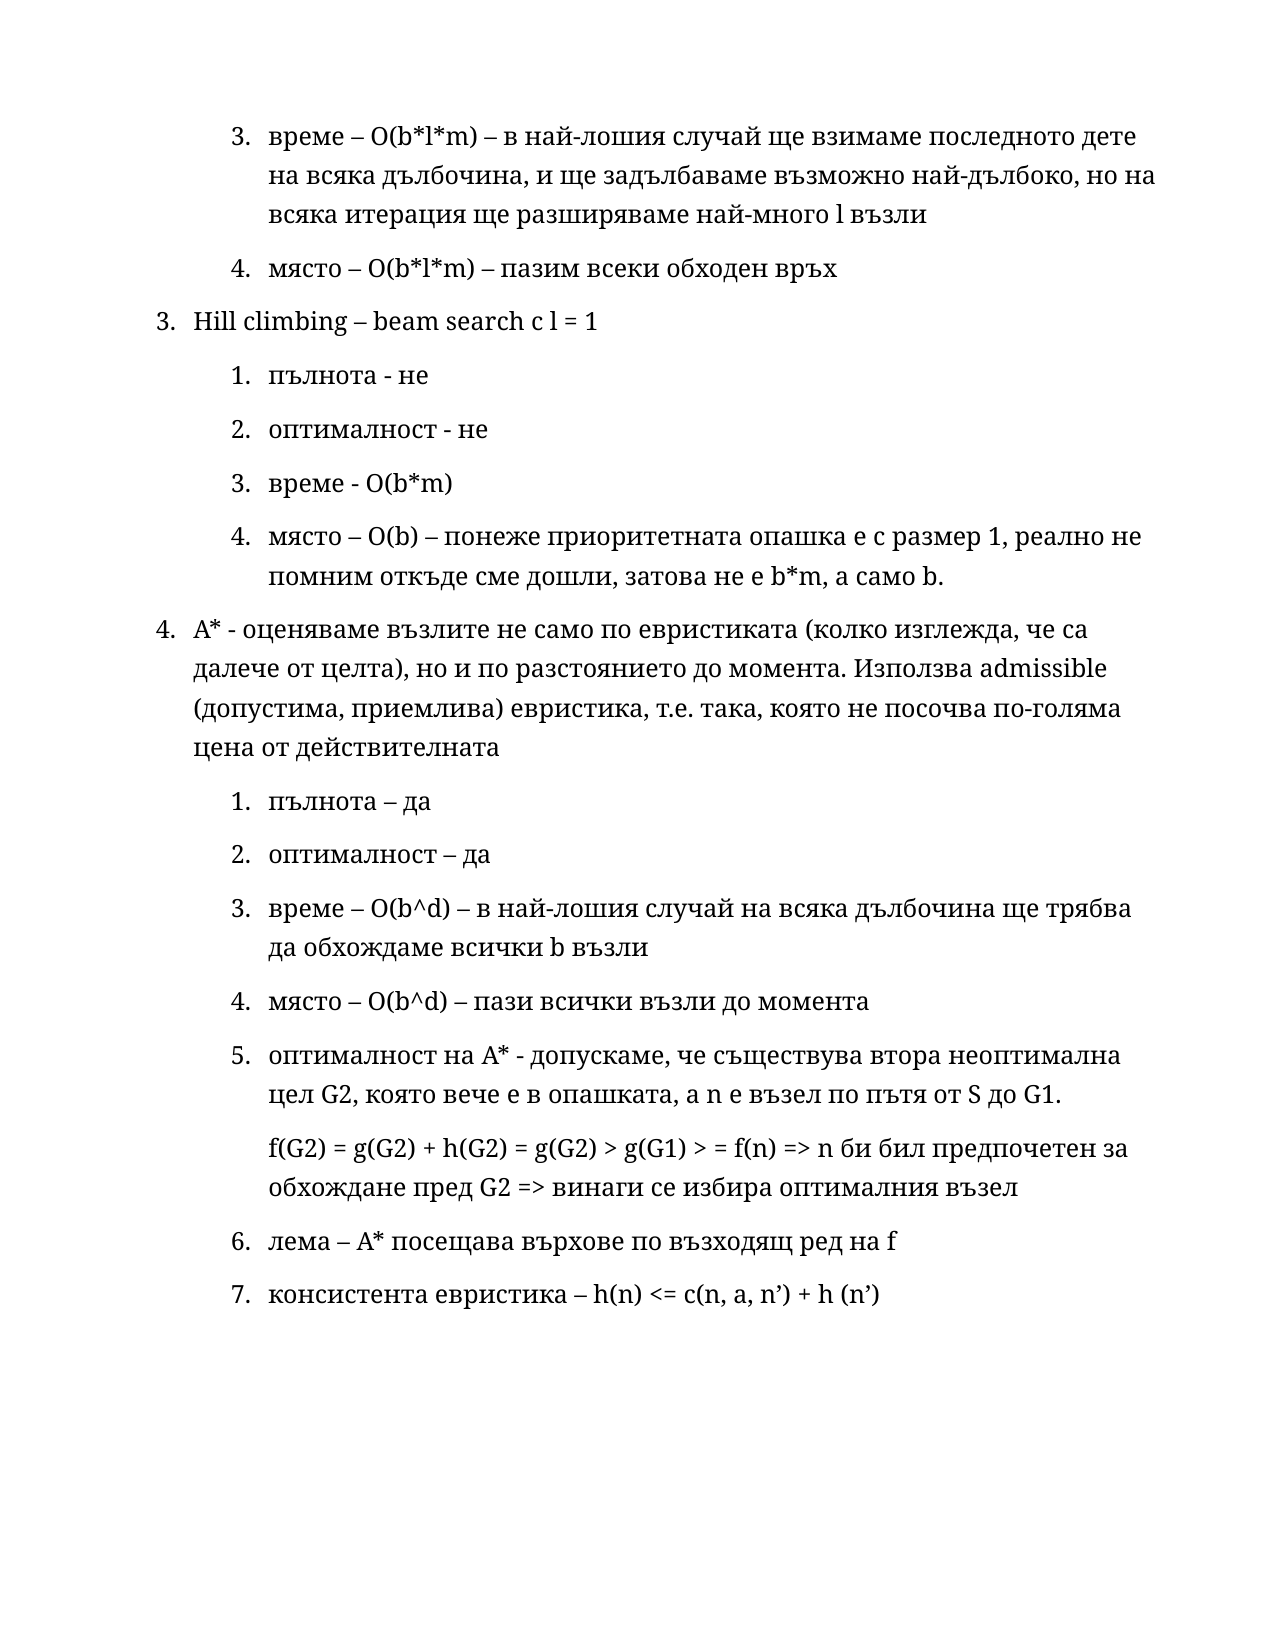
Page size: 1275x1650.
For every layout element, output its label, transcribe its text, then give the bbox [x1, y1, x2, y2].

list A* - оценяваме възлите не само по евристиката (колко изглежда, че са далече от целта), но и по разстоянието до момента. Използва admissible (допустима, приемлива) евристика, т.е. така, която не посочва по-голяма цена от действителната [156, 612, 1157, 763]
list време - O(b*m) [231, 465, 1157, 499]
list място – O(b) – понеже приоритетната опашка е с размер 1, реално не помним откъде сме дошли, затова не е b*m, а само b. [231, 519, 1157, 592]
list f(G2) = g(G2) + h(G2) = g(G2) > g(G1) > = f(n) => n би бил предпочетен за обхождане пред G2 => винаги се избира оптималния възел [231, 1130, 1157, 1203]
list пълнота - не [231, 358, 1157, 392]
list консистента евристика – h(n) <= c(n, a, n’) + h (n’) [231, 1277, 1157, 1311]
list място – O(b*l*m) – пазим всеки обходен връх [231, 250, 1157, 284]
list оптималност – да [231, 837, 1157, 871]
list пълнота – да [231, 783, 1157, 817]
list Hill climbing – beam search с l = 1 [156, 304, 1157, 338]
list време – O(b*l*m) – в най-лошия случай ще взимаме последното дете на всяка дълбочина, и ще задълбаваме възможно най-дълбоко, но на всяка итерация ще разширяваме най-много l възли [231, 118, 1157, 231]
list място – O(b^d) – пази всички възли до момента [231, 983, 1157, 1018]
list лема – А* посещава върхове по възходящ ред на f [231, 1223, 1157, 1257]
list оптималност - не [231, 411, 1157, 446]
list оптималност на A* - допускаме, че съществува втора неоптимална цел G2, която вече е в опашката, а n е възел по пътя от S до G1. [231, 1037, 1157, 1111]
list време – O(b^d) – в най-лошия случай на всяка дълбочина ще трябва да обхождаме всички b възли [231, 891, 1157, 964]
